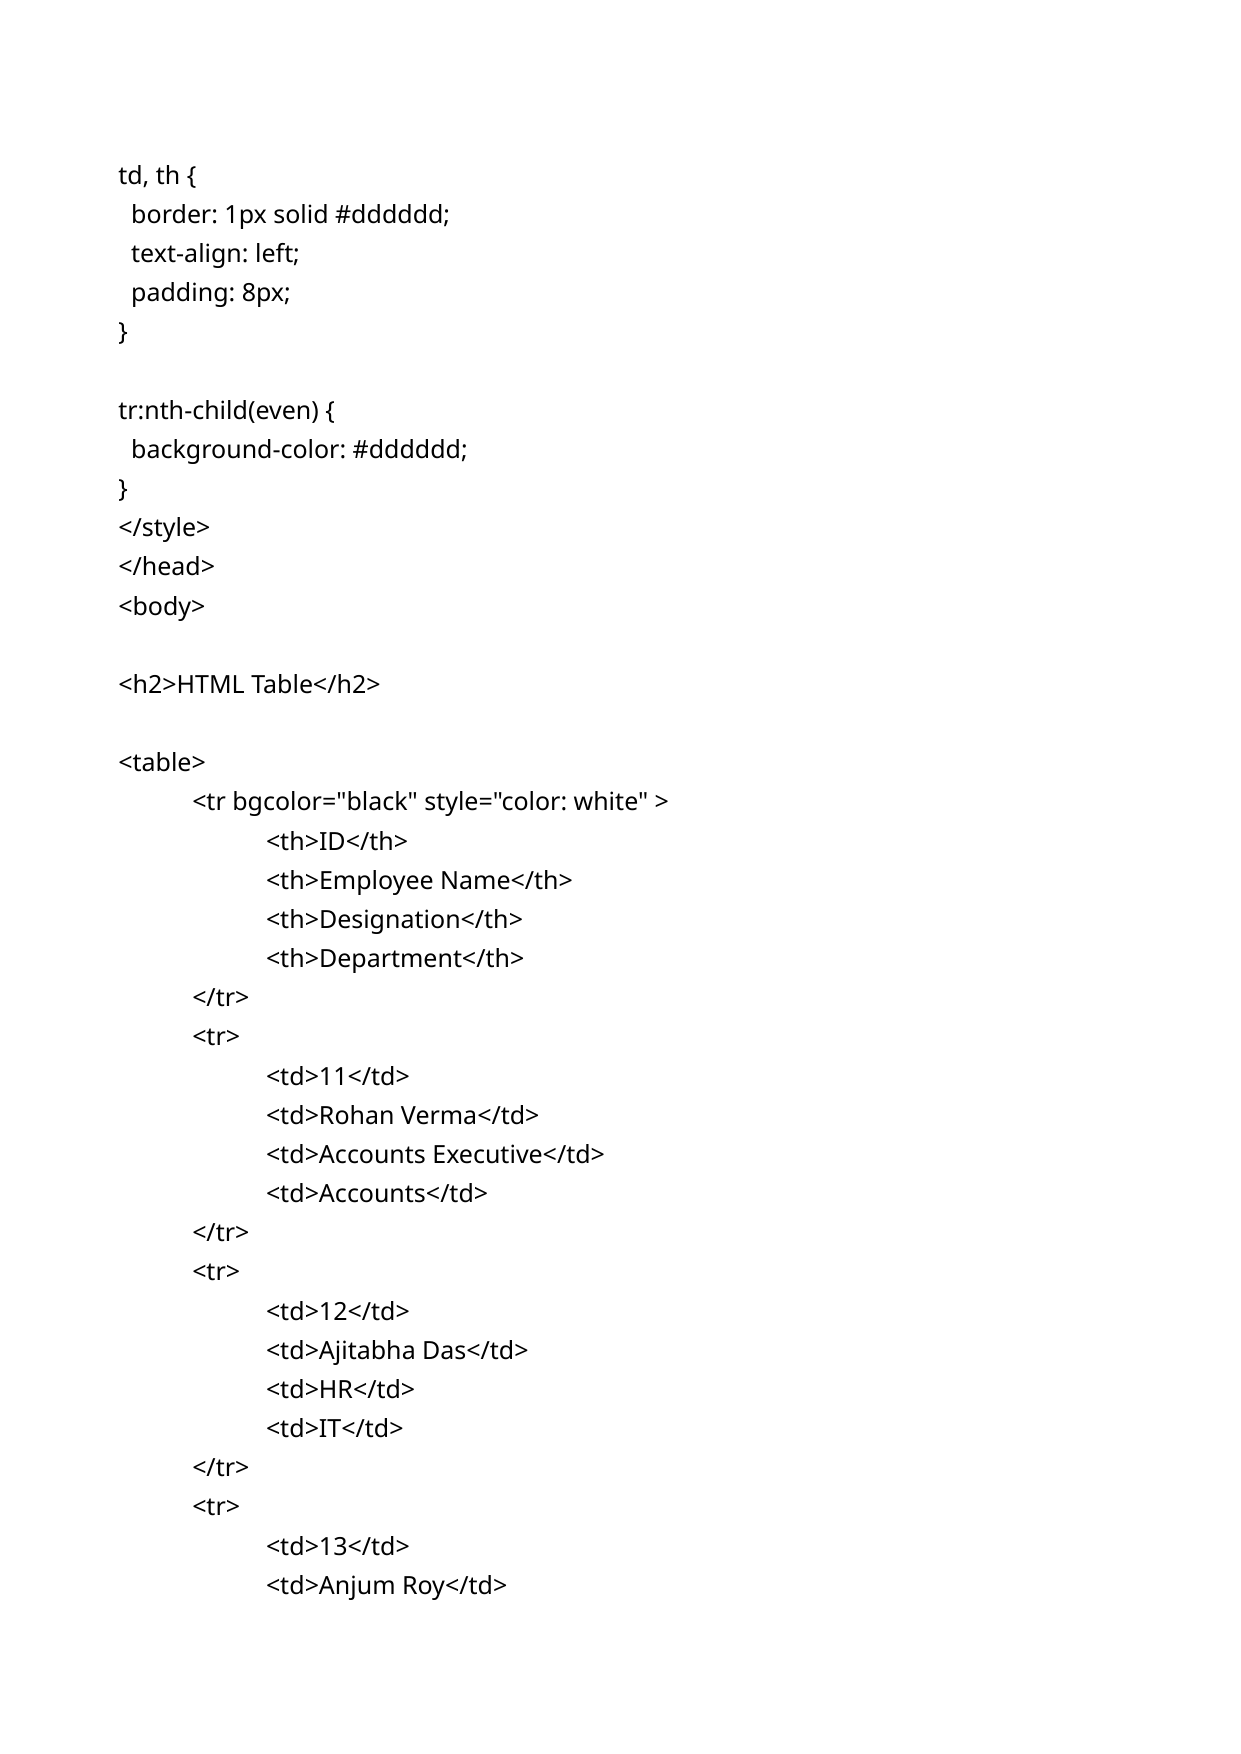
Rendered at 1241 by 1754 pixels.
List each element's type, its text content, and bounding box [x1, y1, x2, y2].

text <tr> [118, 1254, 1122, 1288]
text background-color: #dddddd; [118, 431, 1122, 466]
text padding: 8px; [118, 275, 1122, 309]
text <td>11</td> [118, 1058, 1122, 1092]
text <body> [118, 588, 1122, 622]
text <td>Ajitabha Das</td> [118, 1332, 1122, 1366]
text <td>12</td> [118, 1293, 1122, 1327]
text </tr> [118, 1215, 1122, 1249]
text <td>13</td> [118, 1528, 1122, 1562]
text <th>Designation</th> [118, 901, 1122, 936]
text <tr bgcolor="black" style="color: white" > [118, 784, 1122, 818]
text <th>Employee Name</th> [118, 862, 1122, 896]
text tr:nth-child(even) { [118, 392, 1122, 426]
text } [118, 314, 1122, 348]
text </tr> [118, 980, 1122, 1014]
text <td>Rohan Verma</td> [118, 1097, 1122, 1131]
text <td>Accounts Executive</td> [118, 1136, 1122, 1171]
text <tr> [118, 1489, 1122, 1523]
text </style> [118, 510, 1122, 544]
text <th>ID</th> [118, 823, 1122, 857]
text border: 1px solid #dddddd; [118, 196, 1122, 231]
text <tr> [118, 1019, 1122, 1053]
text <th>Department</th> [118, 941, 1122, 975]
text } [118, 471, 1122, 505]
text <table> [118, 745, 1122, 779]
text <td>Anjum Roy</td> [118, 1567, 1122, 1601]
text td, th { [118, 157, 1122, 191]
text </tr> [118, 1450, 1122, 1484]
text <h2>HTML Table</h2> [118, 666, 1122, 701]
text <td>Accounts</td> [118, 1176, 1122, 1210]
text <td>HR</td> [118, 1371, 1122, 1406]
text text-align: left; [118, 236, 1122, 270]
text </head> [118, 549, 1122, 583]
text <td>IT</td> [118, 1411, 1122, 1445]
